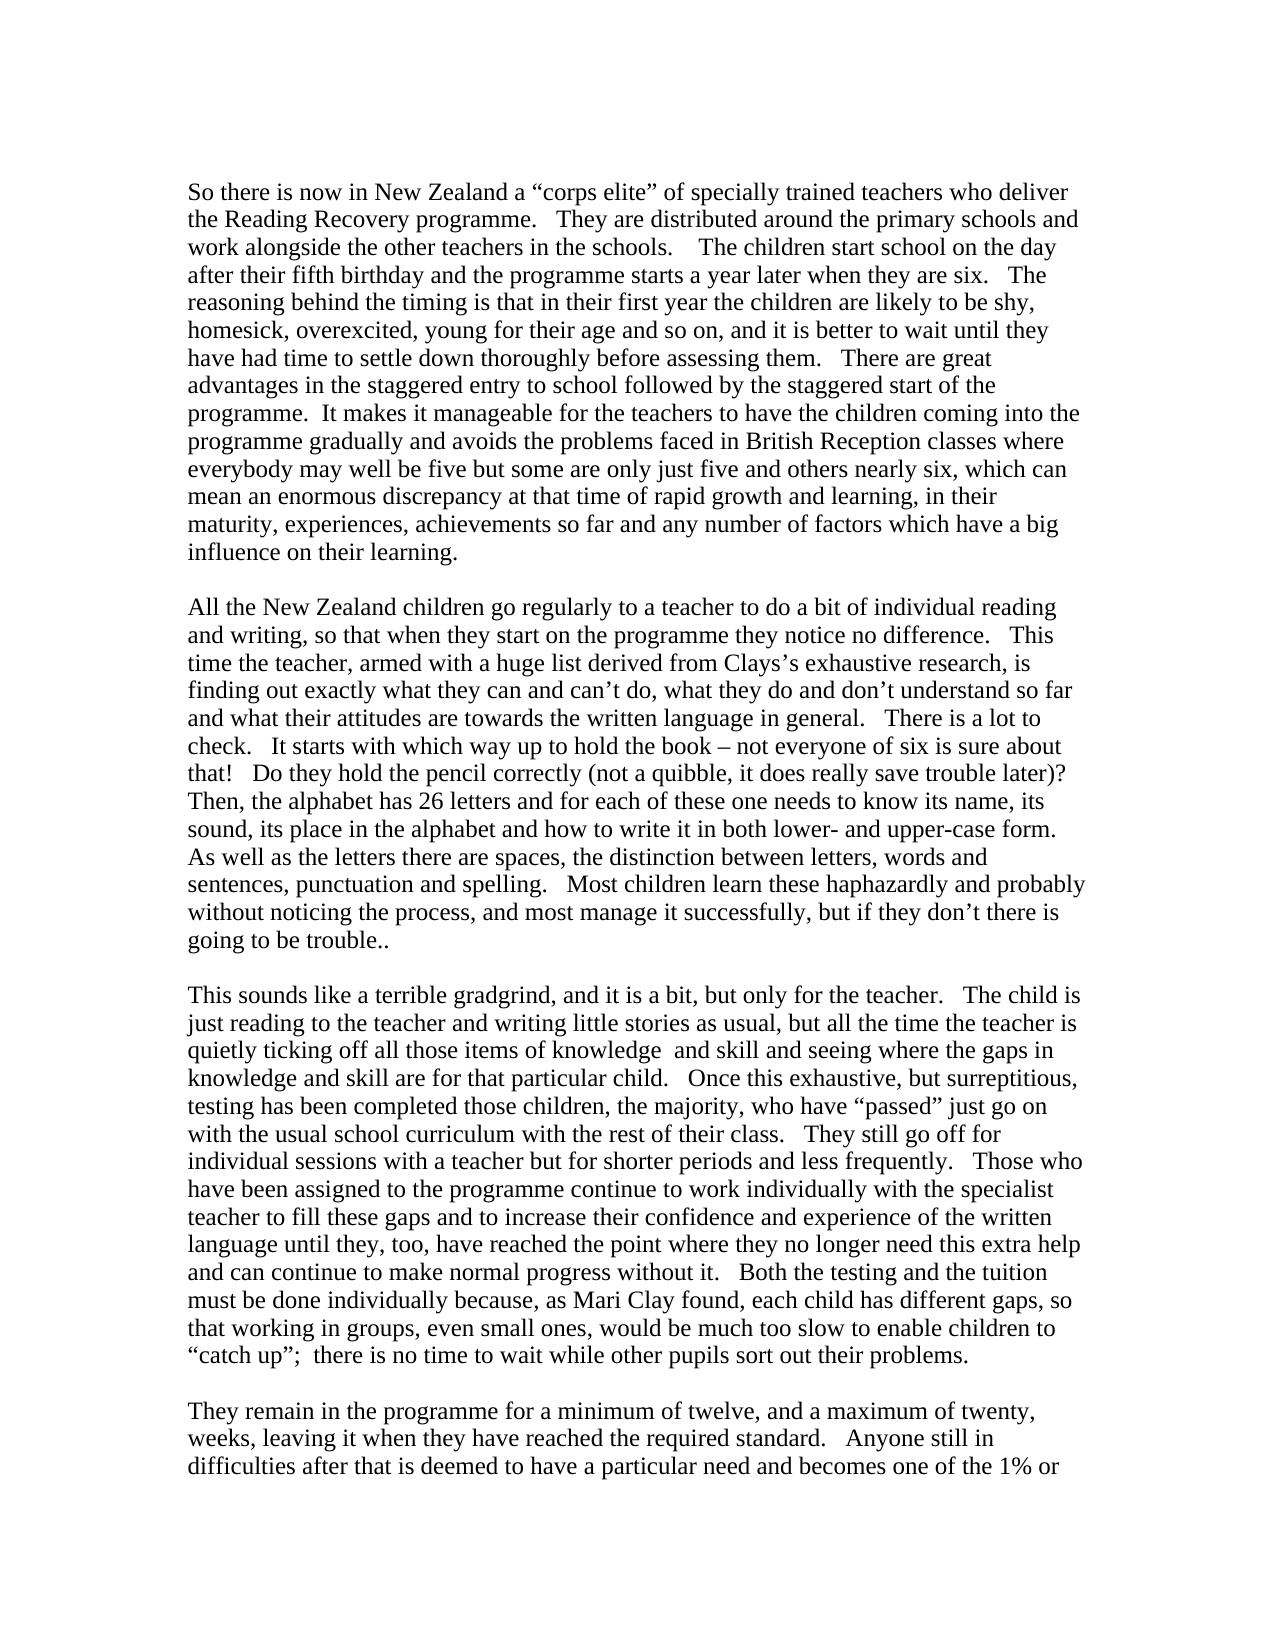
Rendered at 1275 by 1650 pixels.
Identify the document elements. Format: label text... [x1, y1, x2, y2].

text All the New Zealand children go regularly to a teacher to do a bit of individual reading and writing, so that when they start on the programme they notice no difference. This time the teacher, armed with a huge list derived from Clays’s exhaustive research, is finding out exactly what they can and can’t do, what they do and don’t understand so far and what their attitudes are towards the written language in general. There is a lot to check. It starts with which way up to hold the book – not everyone of six is sure about that! Do they hold the pencil correctly (not a quibble, it does really save trouble later)? Then, the alphabet has 26 letters and for each of these one needs to know its name, its sound, its place in the alphabet and how to write it in both lower- and upper-case form. As well as the letters there are spaces, the distinction between letters, words and sentences, punctuation and spelling. Most children learn these haphazardly and probably without noticing the process, and most manage it successfully, but if they don’t there is going to be trouble.. [187, 593, 1087, 953]
text They remain in the programme for a minimum of twelve, and a maximum of twenty, weeks, leaving it when they have reached the required standard. Anyone still in difficulties after that is deemed to have a particular need and becomes one of the 1% or [187, 1397, 1087, 1480]
text This sounds like a terrible gradgrind, and it is a bit, but only for the teacher. The child is just reading to the teacher and writing little stories as usual, but all the time the teacher is quietly ticking off all those items of knowledge and skill and seeing where the gaps in knowledge and skill are for that particular child. Once this exhaustive, but surreptitious, testing has been completed those children, the majority, who have “passed” just go on with the usual school curriculum with the rest of their class. They still go off for individual sessions with a teacher but for shorter periods and less frequently. Those who have been assigned to the programme continue to work individually with the specialist teacher to fill these gaps and to increase their confidence and experience of the written language until they, too, have reached the point where they no longer need this extra help and can continue to make normal progress without it. Both the testing and the tuition must be done individually because, as Mari Clay found, each child has different gaps, so that working in groups, even small ones, would be much too slow to enable children to “catch up”; there is no time to wait while other pupils sort out their problems. [187, 981, 1087, 1369]
text So there is now in New Zealand a “corps elite” of specially trained teachers who deliver the Reading Recovery programme. They are distributed around the primary schools and work alongside the other teachers in the schools. The children start school on the day after their fifth birthday and the programme starts a year later when they are six. The reasoning behind the timing is that in their first year the children are likely to be shy, homesick, overexcited, young for their age and so on, and it is better to wait until they have had time to settle down thoroughly before assessing them. There are great advantages in the staggered entry to school followed by the staggered start of the programme. It makes it manageable for the teachers to have the children coming into the programme gradually and avoids the problems faced in British Reception classes where everybody may well be five but some are only just five and others nearly six, which can mean an enormous discrepancy at that time of rapid growth and learning, in their maturity, experiences, achievements so far and any number of factors which have a big influence on their learning. [187, 178, 1087, 566]
